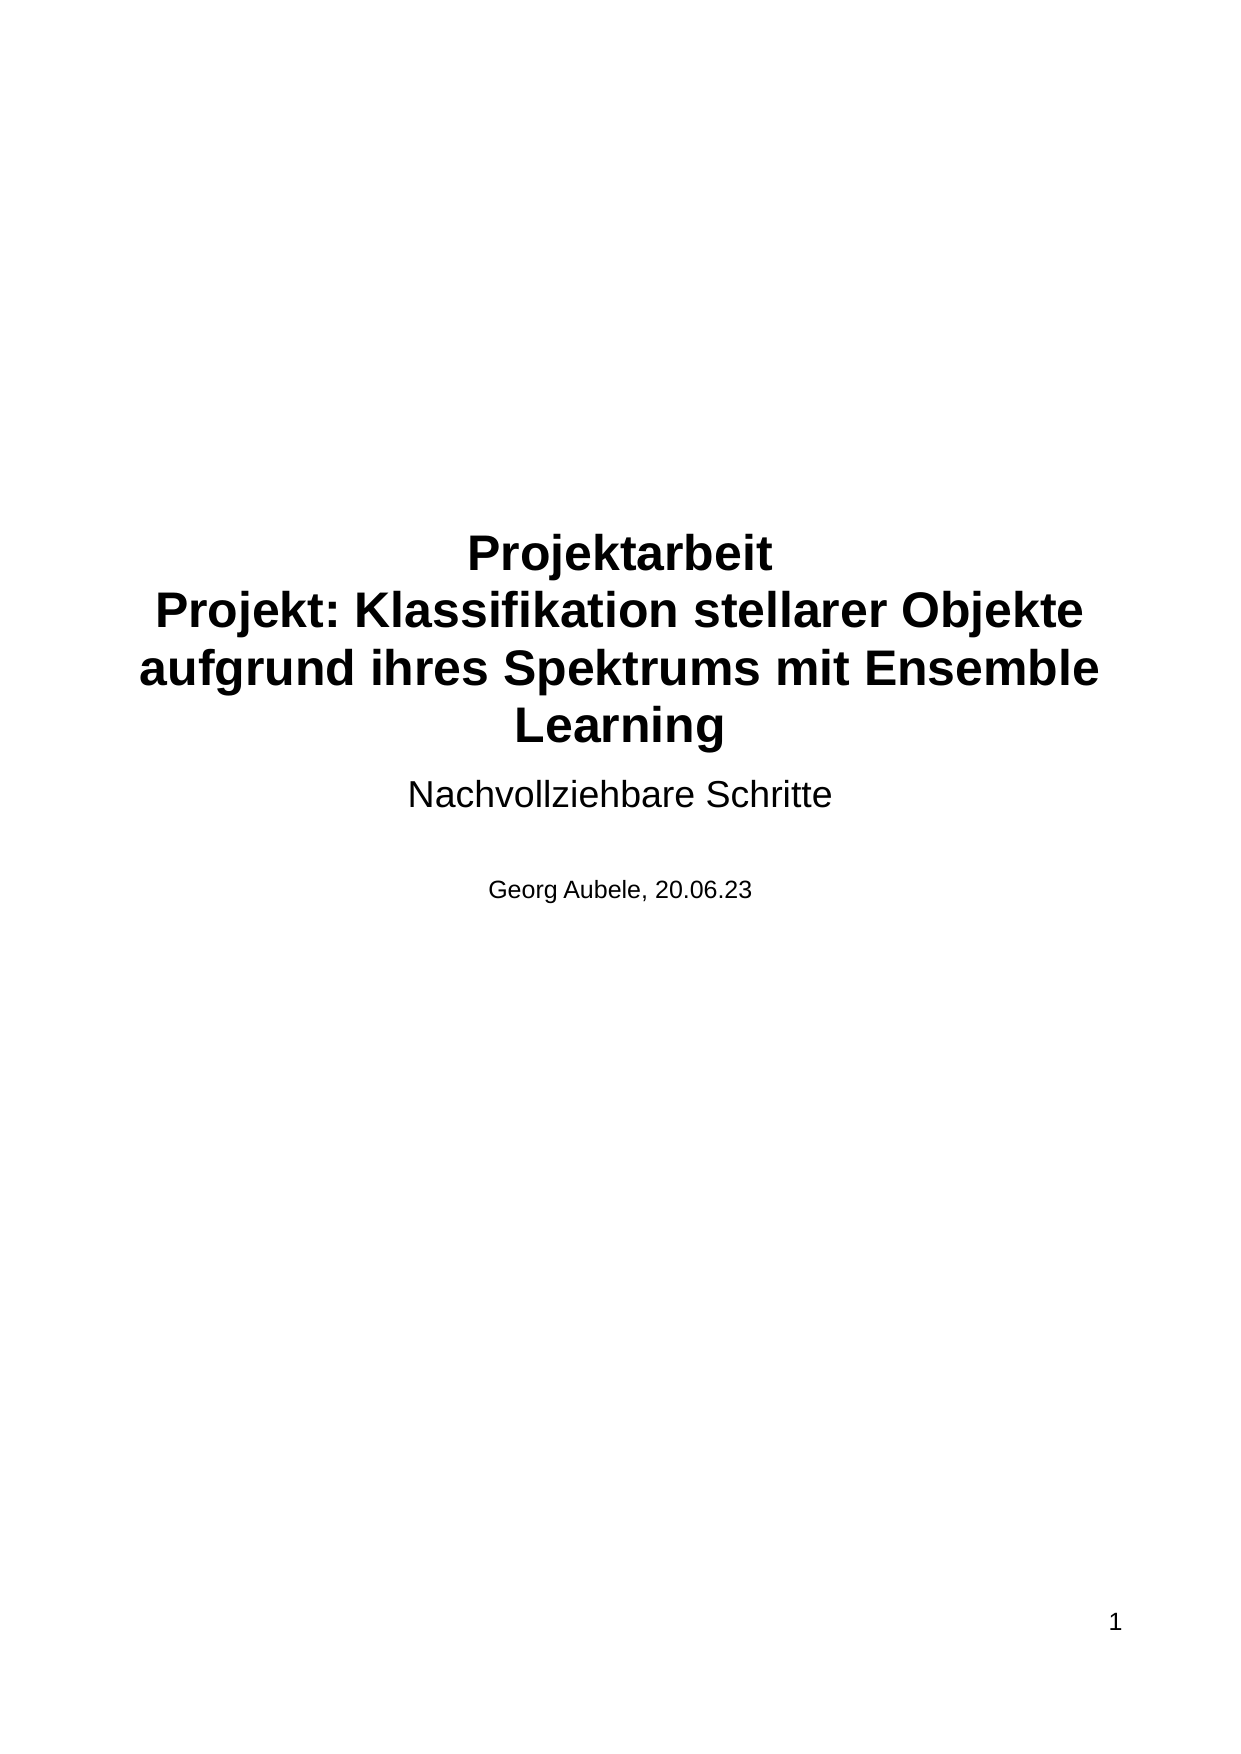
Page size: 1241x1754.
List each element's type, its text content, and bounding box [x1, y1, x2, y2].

text Georg Aubele, 19.06.23 [118, 875, 1122, 904]
title Projektarbeit Projekt: Klassifikation stellarer Objekte aufgrund ihres Spektrums mit Ensemble Learning [118, 523, 1122, 753]
subtitle Nachvollziehbare Schritte [118, 772, 1122, 815]
